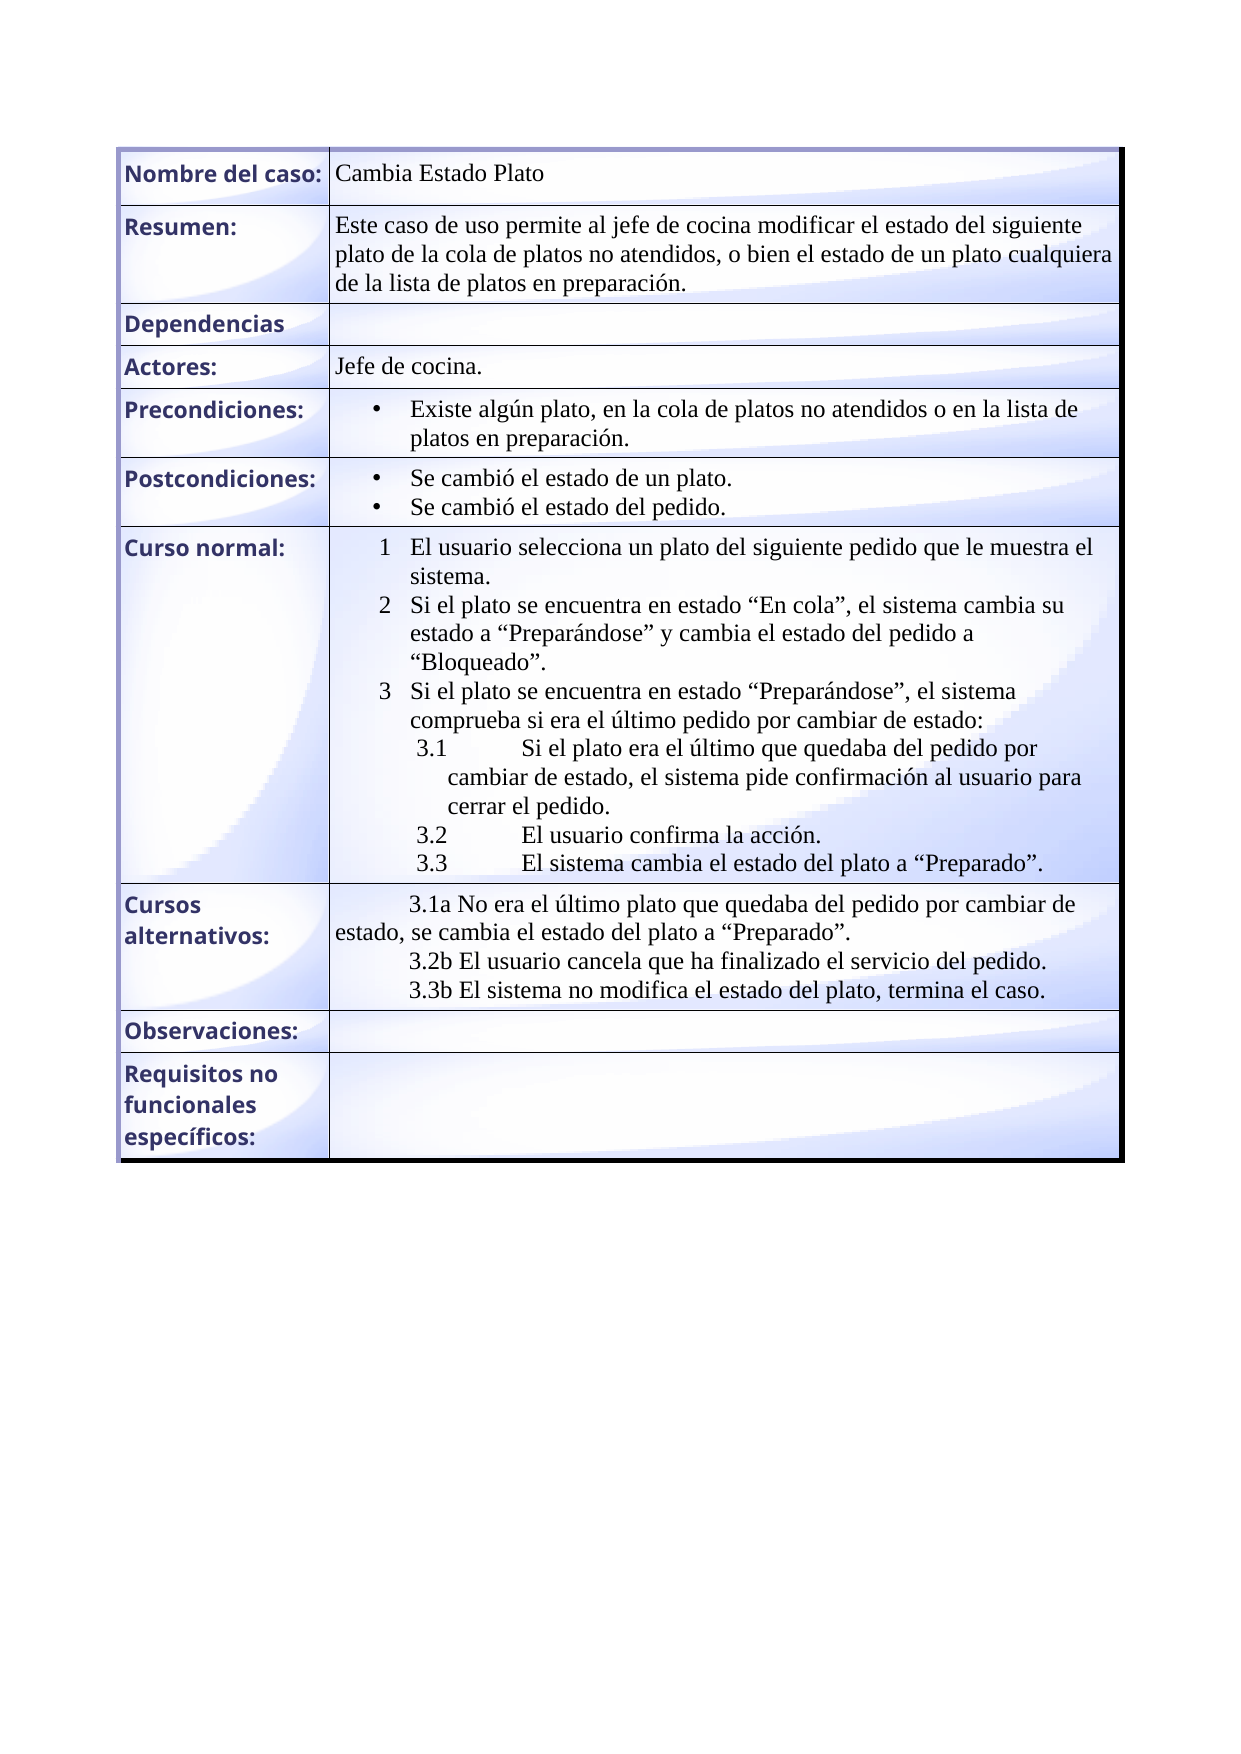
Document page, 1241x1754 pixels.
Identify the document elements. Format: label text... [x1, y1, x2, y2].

table_cell Jefe de cocina. [330, 346, 1119, 388]
table_cell Precondiciones: [121, 389, 329, 457]
table_cell El usuario selecciona un plato del siguiente pedido que le muestra el sistema. Si el plato se encuentra en estado “En cola”, el sistema cambia su estado a “Preparándose” y cambia el estado del pedido a “Bloqueado”. Si el plato se encuentra en estado “Preparándose”, el sistema comprueba si era el último pedido por cambiar de estado: Si el plato era el último que quedaba del pedido por cambiar de estado, el sistema pide confirmación al usuario para cerrar el pedido. El usuario confirma la acción. El sistema cambia el estado del plato a “Preparado”. [330, 527, 1119, 883]
table_cell 3.1a No era el último plato que quedaba del pedido por cambiar de estado, se cambia el estado del plato a “Preparado”. 3.2b El usuario cancela que ha finalizado el servicio del pedido. 3.3b El sistema no modifica el estado del plato, termina el caso. [330, 884, 1119, 1009]
table_cell Observaciones: [121, 1011, 329, 1052]
table_header Nombre del caso: [121, 152, 329, 205]
table_cell [330, 1011, 1119, 1052]
table_header Cambia Estado Plato [330, 152, 1119, 205]
table_cell Cursos alternativos: [121, 884, 329, 1009]
table_cell [330, 304, 1119, 345]
table_cell Resumen: [121, 206, 329, 303]
table_cell Actores: [121, 346, 329, 388]
table_cell Curso normal: [121, 527, 329, 883]
table_cell Dependencias [121, 304, 329, 345]
table_cell Postcondiciones: [121, 458, 329, 526]
table_cell Se cambió el estado de un plato. Se cambió el estado del pedido. [330, 458, 1119, 526]
table_cell [330, 1053, 1119, 1158]
table_cell Este caso de uso permite al jefe de cocina modificar el estado del siguiente plato de la cola de platos no atendidos, o bien el estado de un plato cualquiera de la lista de platos en preparación. [330, 206, 1119, 303]
table_cell Requisitos no funcionales específicos: [121, 1053, 329, 1158]
table_cell Existe algún plato, en la cola de platos no atendidos o en la lista de platos en preparación. [330, 389, 1119, 457]
